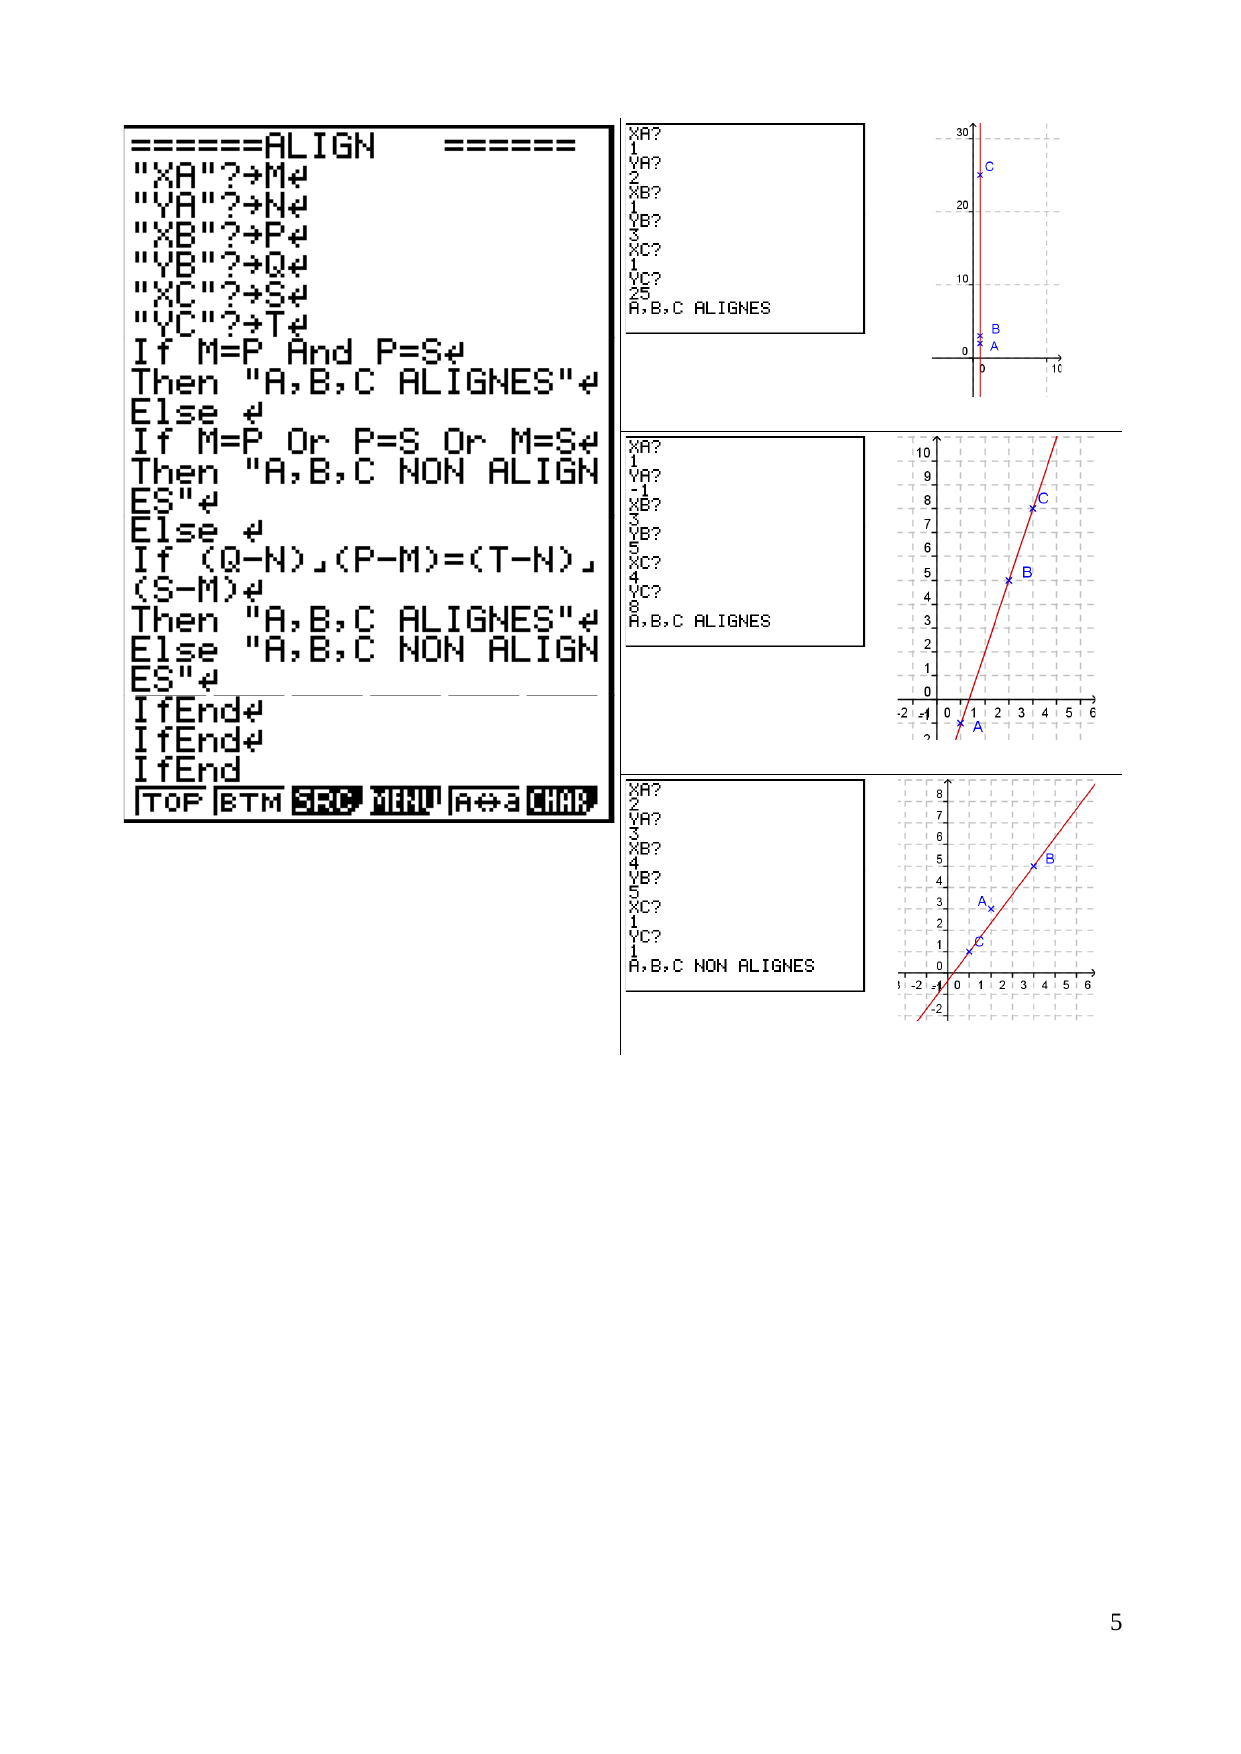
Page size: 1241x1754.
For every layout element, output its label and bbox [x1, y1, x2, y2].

picture [625, 779, 866, 992]
picture [123, 125, 615, 823]
table_cell [871, 432, 1122, 774]
picture [625, 436, 866, 647]
table_cell [871, 775, 1122, 1055]
table_header [118, 118, 620, 1055]
table_cell [621, 775, 871, 1055]
table_header [621, 118, 871, 431]
table_header [871, 118, 1122, 431]
table_cell [621, 432, 871, 774]
picture [625, 123, 866, 334]
